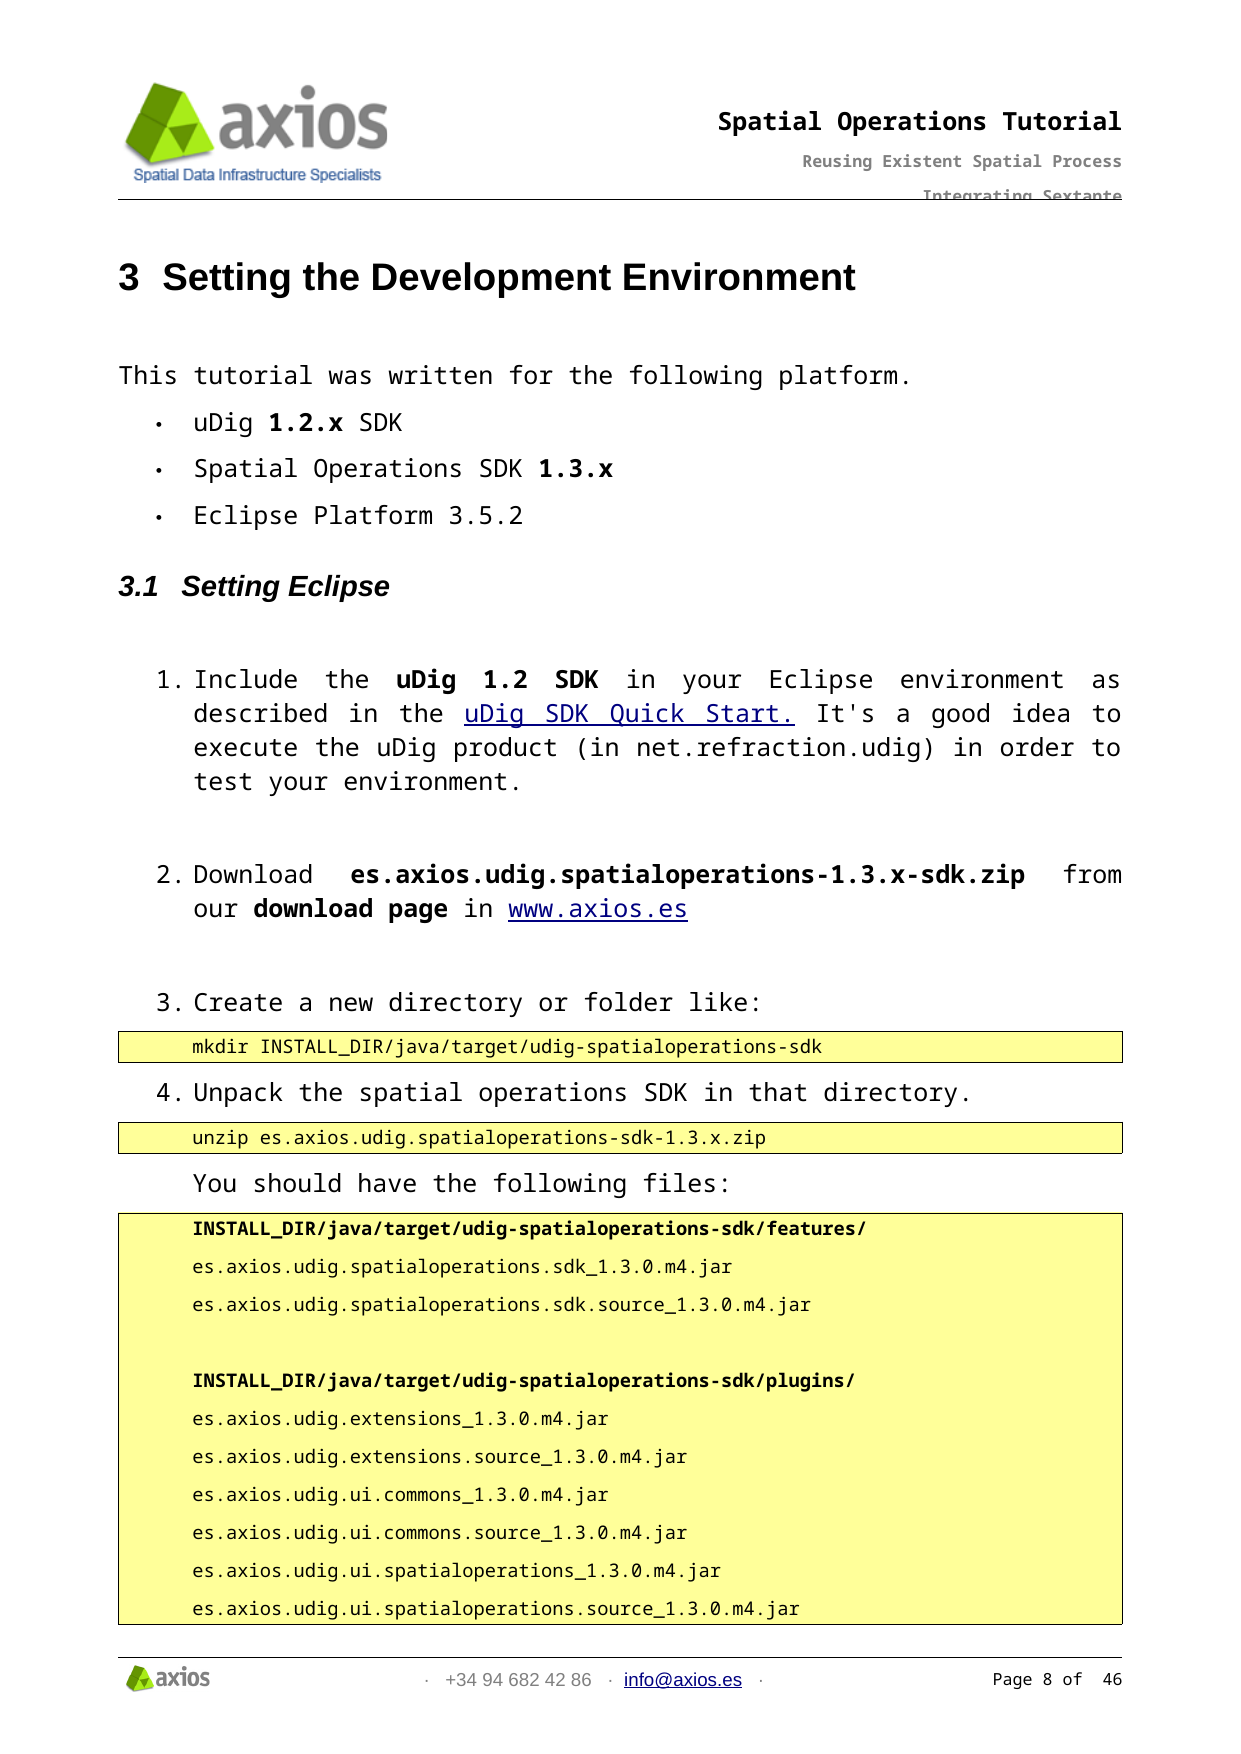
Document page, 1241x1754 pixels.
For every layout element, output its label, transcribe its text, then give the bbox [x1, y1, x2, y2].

text es.axios.udig.ui.spatialoperations.source_1.3.0.m4.jar [119, 1593, 1122, 1624]
text unzip es.axios.udig.spatialoperations-sdk-1.3.x.zip [119, 1123, 1122, 1153]
text es.axios.udig.extensions_1.3.0.m4.jar [119, 1402, 1122, 1431]
text es.axios.udig.extensions.source_1.3.0.m4.jar [119, 1441, 1122, 1469]
list Include the uDig 1.2 SDK in your Eclipse environment as described in the uDig SDK Quick Start. It's a good idea to execute the uDig product (in net.refraction.udig) in order to test your environment. [156, 662, 1122, 798]
text INSTALL_DIR/java/target/udig-spatialoperations-sdk/features/ [119, 1214, 1122, 1241]
picture [121, 81, 388, 183]
text This tutorial was written for the following platform. [118, 358, 1122, 392]
text mkdir INSTALL_DIR/java/target/udig-spatialoperations-sdk [119, 1032, 1122, 1062]
text es.axios.udig.spatialoperations.sdk.source_1.3.0.m4.jar [119, 1288, 1122, 1317]
picture [126, 1664, 210, 1692]
subtitle Setting Eclipse [118, 569, 1122, 603]
text es.axios.udig.ui.spatialoperations_1.3.0.m4.jar [119, 1554, 1122, 1583]
list Eclipse Platform 3.5.2 [156, 497, 1122, 532]
list Create a new directory or folder like: [156, 984, 1122, 1018]
list Spatial Operations SDK 1.3.x [156, 451, 1122, 485]
text You should have the following files: [118, 1166, 1122, 1200]
text es.axios.udig.spatialoperations.sdk_1.3.0.m4.jar [119, 1250, 1122, 1279]
text INSTALL_DIR/java/target/udig-spatialoperations-sdk/plugins/ [119, 1364, 1122, 1393]
text es.axios.udig.ui.commons_1.3.0.m4.jar [119, 1478, 1122, 1507]
list Unpack the spatial operations SDK in that directory. [156, 1075, 1122, 1109]
text es.axios.udig.ui.commons.source_1.3.0.m4.jar [119, 1517, 1122, 1545]
subtitle Setting the Development Environment [118, 255, 1122, 299]
list uDig 1.2.x SDK [156, 404, 1122, 438]
list Download es.axios.udig.spatialoperations-1.3.x-sdk.zip from our download page in www.axios.es [156, 857, 1122, 925]
